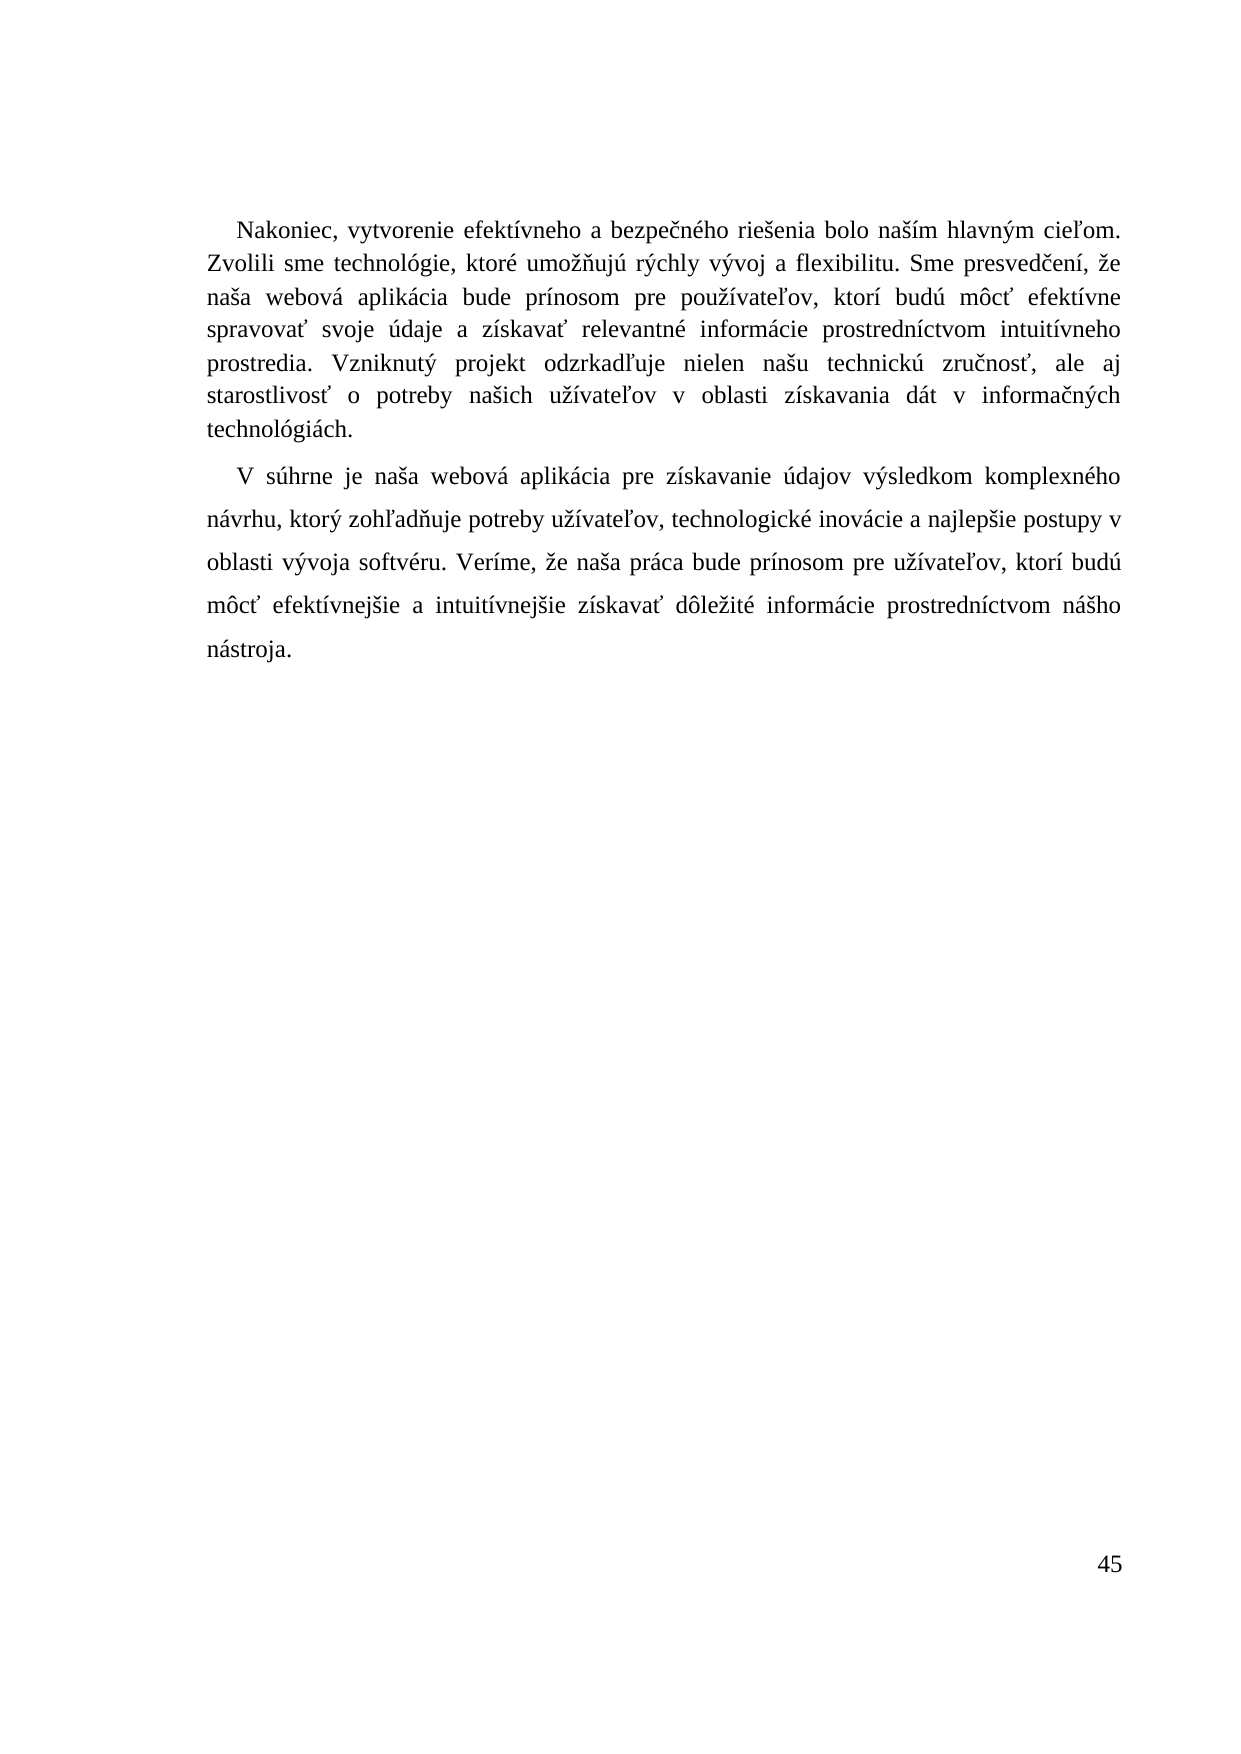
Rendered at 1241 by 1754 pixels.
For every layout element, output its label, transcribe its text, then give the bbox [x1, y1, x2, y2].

text Nakoniec, vytvorenie efektívneho a bezpečného riešenia bolo naším hlavným cieľom. Zvolili sme technológie, ktoré umožňujú rýchly vývoj a flexibilitu. Sme presvedčení, že naša webová aplikácia bude prínosom pre používateľov, ktorí budú môcť efektívne spravovať svoje údaje a získavať relevantné informácie prostredníctvom intuitívneho prostredia. Vzniknutý projekt odzrkadľuje nielen našu technickú zručnosť, ale aj starostlivosť o potreby našich užívateľov v oblasti získavania dát v informačných technológiách. [207, 216, 1122, 442]
text V súhrne je naša webová aplikácia pre získavanie údajov výsledkom komplexného návrhu, ktorý zohľadňuje potreby užívateľov, technologické inovácie a najlepšie postupy v oblasti vývoja softvéru. Veríme, že naša práca bude prínosom pre užívateľov, ktorí budú môcť efektívnejšie a intuitívnejšie získavať dôležité informácie prostredníctvom nášho nástroja. [207, 461, 1122, 662]
